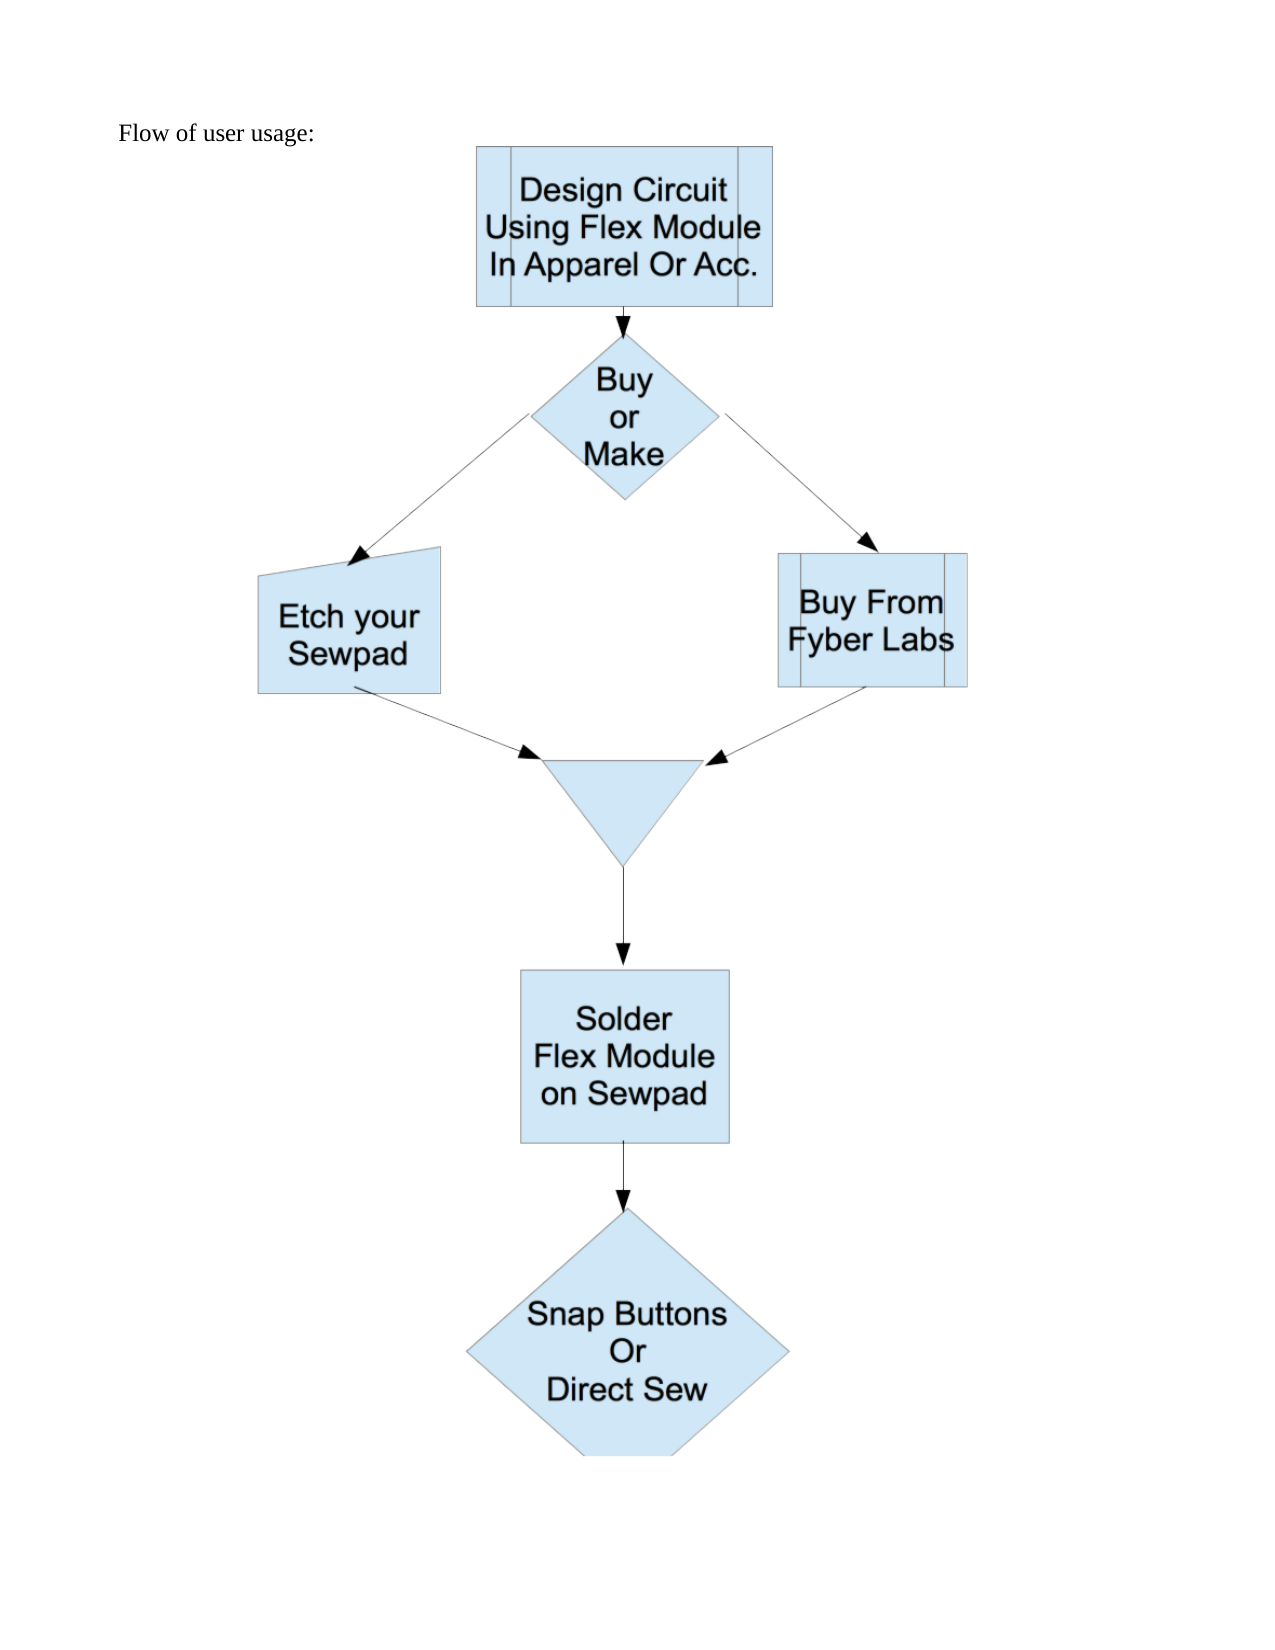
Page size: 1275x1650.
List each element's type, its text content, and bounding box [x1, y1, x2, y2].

text Flow of user usage: [118, 118, 1157, 146]
picture [118, 146, 1157, 1509]
